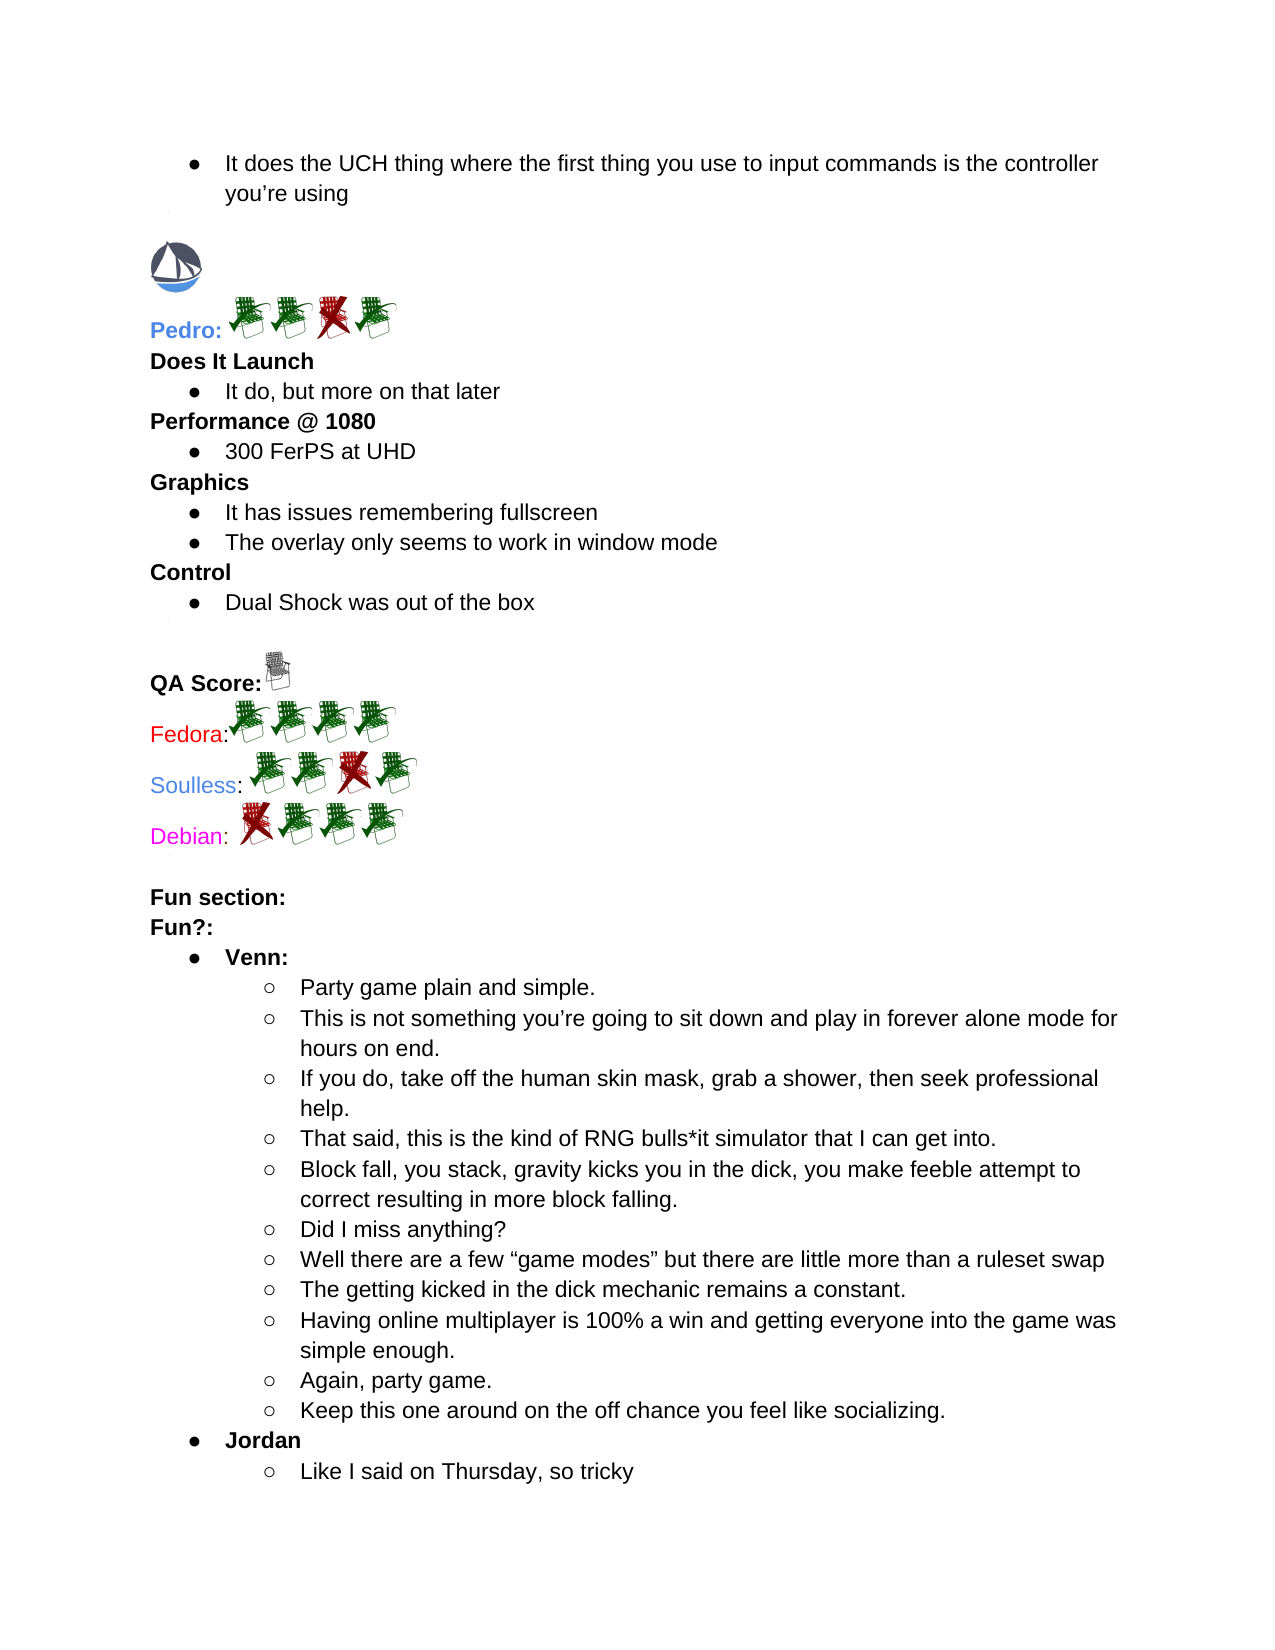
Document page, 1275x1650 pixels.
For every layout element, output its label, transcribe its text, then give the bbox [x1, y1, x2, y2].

text QA Score: [150, 650, 1125, 697]
list If you do, take off the human skin mask, grab a shower, then seek professional help. [262, 1065, 1125, 1122]
list Having online multiplayer is 100% a win and getting everyone into the game was simple enough. [262, 1307, 1125, 1363]
picture [150, 240, 203, 293]
list Did I miss anything? [262, 1216, 1125, 1242]
list Keep this one around on the off chance you feel like socializing. [262, 1397, 1125, 1424]
list It has issues remembering fullscreen [187, 499, 1125, 525]
list Like I said on Thursday, so tricky [262, 1458, 1125, 1484]
picture [228, 296, 397, 339]
picture [228, 700, 396, 743]
text Fun?: [150, 914, 1125, 940]
list That said, this is the kind of RNG bulls*it simulator that I can get into. [262, 1125, 1125, 1152]
picture [235, 802, 403, 845]
picture [262, 649, 294, 692]
list The getting kicked in the dick mechanic remains a constant. [262, 1276, 1125, 1303]
list Jordan [187, 1427, 1125, 1454]
picture [249, 751, 417, 794]
text Graphics [150, 468, 1125, 495]
list Party game plain and simple. [262, 974, 1125, 1001]
text Fedora: Soulless: Debian: [150, 701, 1125, 850]
text Fun section: [150, 884, 1125, 910]
list Dual Shock was out of the box [187, 589, 1125, 616]
list Venn: [187, 944, 1125, 971]
text Pedro: [150, 241, 1125, 344]
list The overlay only seems to work in window mode [187, 529, 1125, 555]
list Again, party game. [262, 1367, 1125, 1393]
list It does the UCH thing where the first thing you use to input commands is the controller you’re using [187, 150, 1125, 207]
text Control [150, 559, 1125, 585]
list Block fall, you stack, gravity kicks you in the dick, you make feeble attempt to correct resulting in more block falling. [262, 1156, 1125, 1212]
text Does It Launch [150, 348, 1125, 374]
text Performance @ 1080 [150, 408, 1125, 434]
list It do, but more on that later [187, 378, 1125, 404]
list 300 FerPS at UHD [187, 438, 1125, 464]
list Well there are a few “game modes” but there are little more than a ruleset swap [262, 1246, 1125, 1273]
list This is not something you’re going to sit down and play in forever alone mode for hours on end. [262, 1004, 1125, 1061]
